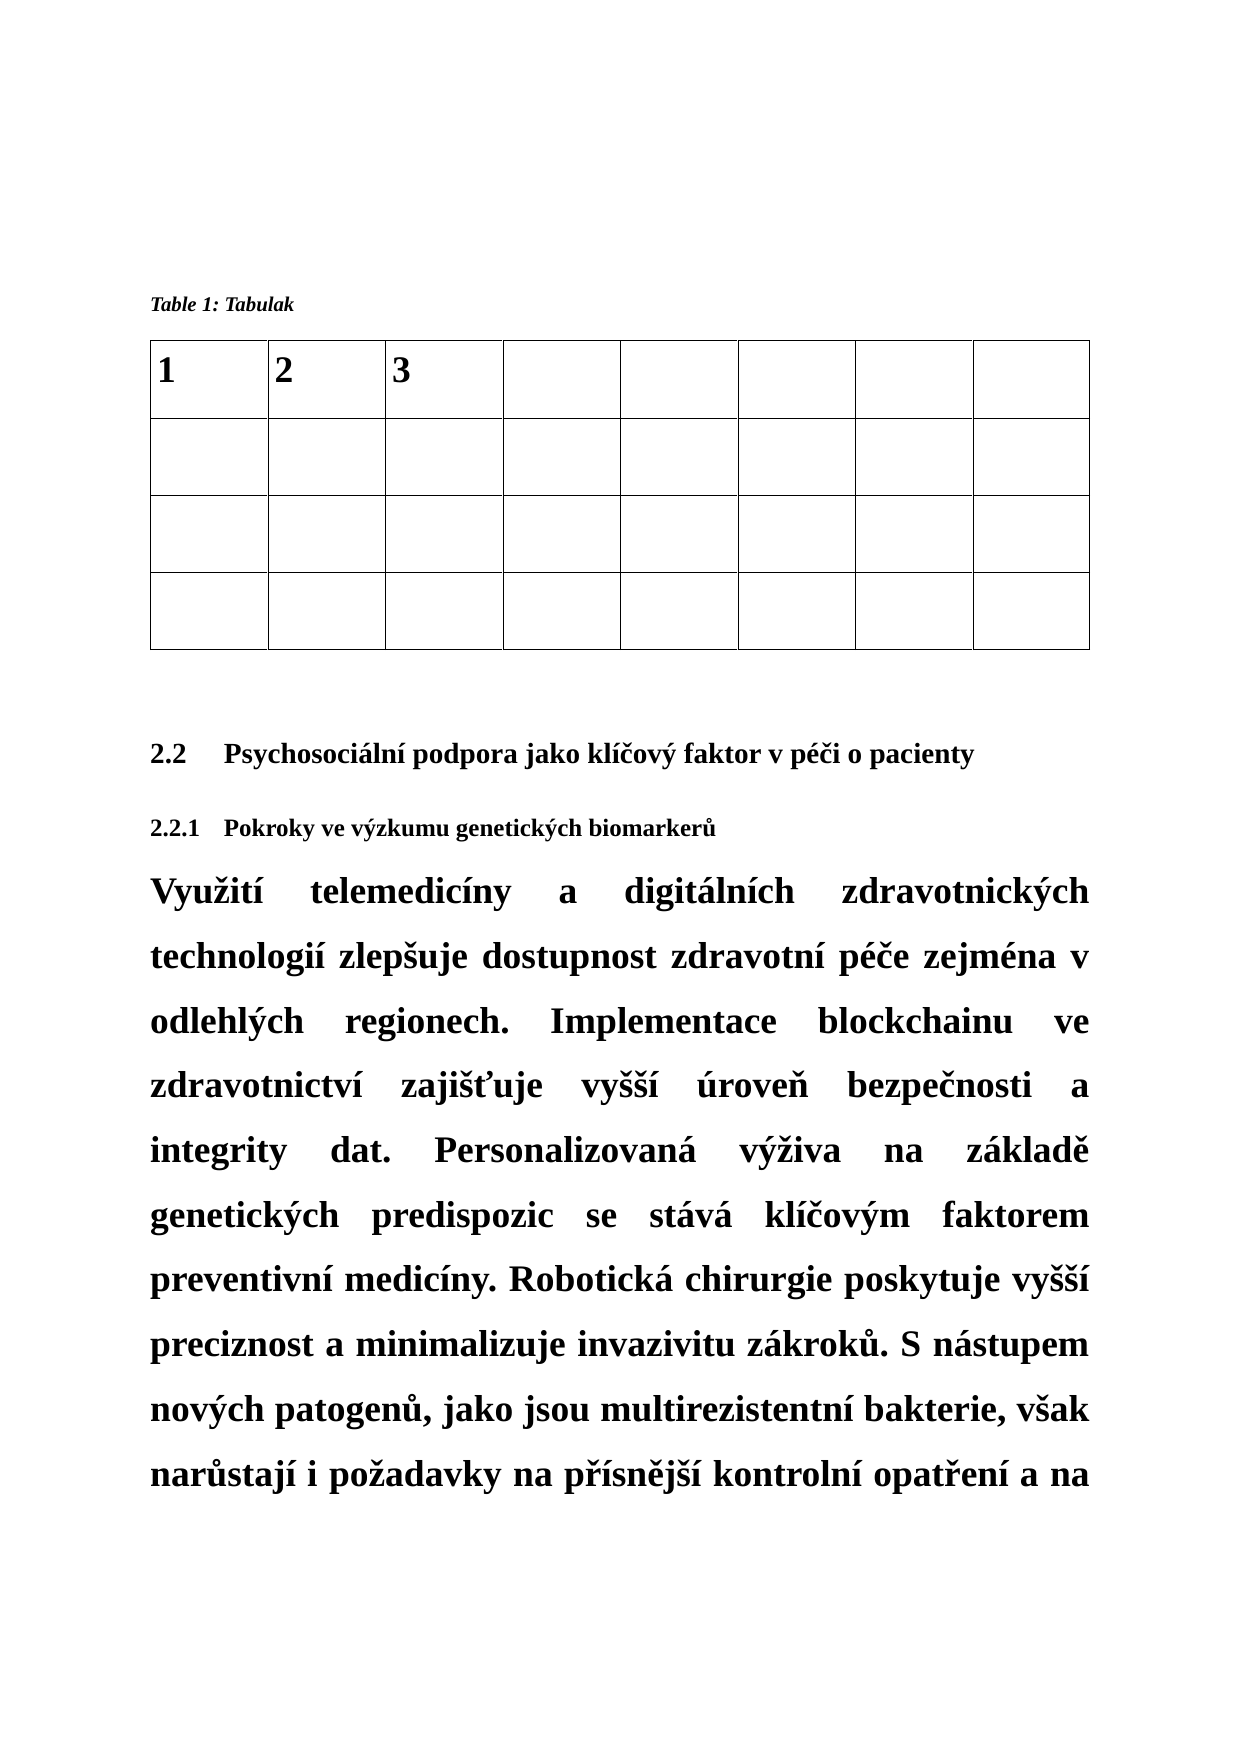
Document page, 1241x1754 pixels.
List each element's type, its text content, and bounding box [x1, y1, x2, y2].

text Table 1: Tabulak [150, 292, 1090, 316]
table_header [856, 341, 972, 418]
table_cell [151, 496, 267, 572]
table_cell [386, 496, 502, 572]
table_cell [386, 419, 502, 495]
table_cell [974, 496, 1089, 572]
table_cell [504, 573, 620, 649]
table_cell [739, 496, 855, 572]
table_cell [621, 573, 737, 649]
table_cell [856, 573, 972, 649]
table_cell [386, 573, 502, 649]
table_cell [621, 496, 737, 572]
text Využití telemedicíny a digitálních zdravotnických technologií zlepšuje dostupnost zdravotní péče zejména v odlehlých regionech. Implementace blockchainu ve zdravotnictví zajišťuje vyšší úroveň bezpečnosti a integrity dat. Personalizovaná výživa na základě genetických predispozic se stává klíčovým faktorem preventivní medicíny. Robotická chirurgie poskytuje vyšší preciznost a minimalizuje invazivitu zákroků. S nástupem nových patogenů, jako jsou multirezistentní bakterie, však narůstají i požadavky na přísnější kontrolní opatření a na [150, 869, 1090, 1494]
table_cell [621, 419, 737, 495]
table_cell [504, 496, 620, 572]
table_cell [269, 496, 385, 572]
subtitle Pokroky ve výzkumu genetických biomarkerů [150, 813, 1090, 842]
table_cell [504, 419, 620, 495]
table_header [621, 341, 737, 418]
table_cell [739, 419, 855, 495]
table_header [974, 341, 1089, 418]
table_cell [151, 573, 267, 649]
table_cell [856, 496, 972, 572]
table_header 1 [151, 341, 267, 418]
table_header [504, 341, 620, 418]
table_cell [974, 573, 1089, 649]
table_cell [974, 419, 1089, 495]
table_cell [269, 573, 385, 649]
table_cell [269, 419, 385, 495]
table_cell [151, 419, 267, 495]
subtitle Psychosociální podpora jako klíčový faktor v péči o pacienty [150, 736, 1090, 769]
table_header 2 [269, 341, 385, 418]
table_header 3 [386, 341, 502, 418]
table_cell [739, 573, 855, 649]
table_header [739, 341, 855, 418]
table_cell [856, 419, 972, 495]
